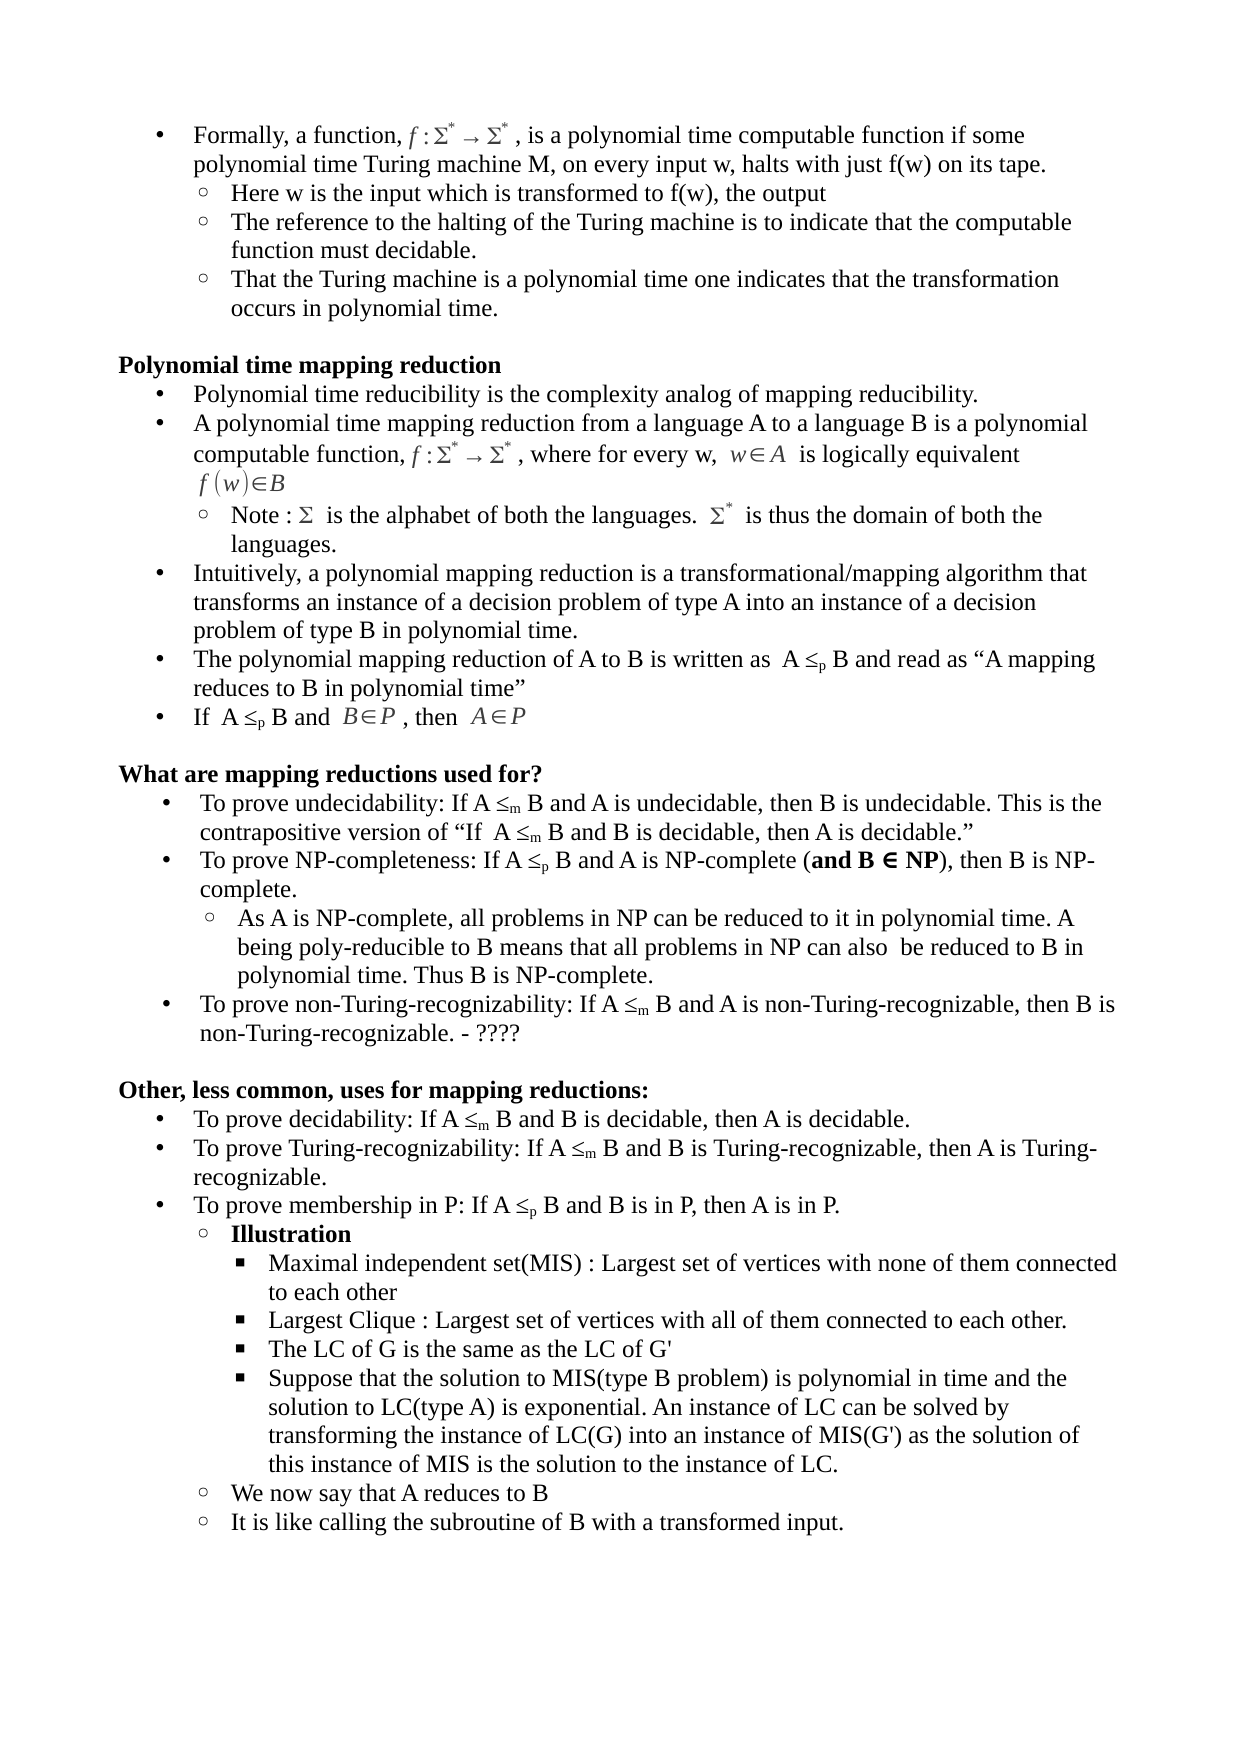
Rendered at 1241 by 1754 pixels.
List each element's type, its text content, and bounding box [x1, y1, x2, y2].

list Here w is the input which is transformed to f(w), the output [193, 178, 1122, 207]
list Suppose that the solution to MIS(type B problem) is polynomial in time and the solution to LC(type A) is exponential. An instance of LC can be solved by transforming the instance of LC(G) into an instance of MIS(G') as the solution of this instance of MIS is the solution to the instance of LC. [231, 1363, 1122, 1478]
text Polynomial time mapping reduction [118, 351, 1122, 379]
list As A is NP-complete, all problems in NP can be reduced to it in polynomial time. A being poly-reducible to B means that all problems in NP can also be reduced to B in polynomial time. Thus B is NP-complete. [199, 903, 1122, 989]
list Largest Clique : Largest set of vertices with all of them connected to each other. [231, 1306, 1122, 1334]
list The polynomial mapping reduction of A to B is written as A ≤p B and read as “A mapping reduces to B in polynomial time” [156, 644, 1122, 702]
list To prove membership in P: If A ≤p B and B is in P, then A is in P. [156, 1191, 1122, 1219]
list We now say that A reduces to B [193, 1478, 1122, 1507]
list The reference to the halting of the Turing machine is to indicate that the computable function must decidable. [193, 207, 1122, 264]
list Formally, a function,, is a polynomial time computable function if some polynomial time Turing machine M, on every input w, halts with just f(w) on its tape. [156, 118, 1122, 178]
list Illustration [193, 1219, 1122, 1248]
list To prove decidability: If A ≤m B and B is decidable, then A is decidable. [156, 1104, 1122, 1133]
list To prove NP-completeness: If A ≤p B and A is NP-complete (and B ∈ NP), then B is NP-complete. [162, 846, 1122, 903]
list To prove non-Turing-recognizability: If A ≤m B and A is non-Turing-recognizable, then B is non-Turing-recognizable. - ???? [162, 989, 1122, 1047]
list That the Turing machine is a polynomial time one indicates that the transformation occurs in polynomial time. [193, 264, 1122, 322]
list It is like calling the subroutine of B with a transformed input. [193, 1507, 1122, 1536]
text What are mapping reductions used for? [118, 759, 1122, 788]
list The LC of G is the same as the LC of G' [231, 1334, 1122, 1363]
list To prove Turing-recognizability: If A ≤m B and B is Turing-recognizable, then A is Turing- recognizable. [156, 1133, 1122, 1191]
list Intuitively, a polynomial mapping reduction is a transformational/mapping algorithm that transforms an instance of a decision problem of type A into an instance of a decision problem of type B in polynomial time. [156, 558, 1122, 644]
text Other, less common, uses for mapping reductions: [118, 1076, 1122, 1104]
list A polynomial time mapping reduction from a language A to a language B is a polynomial computable function,, where for every w, is logically equivalent [156, 408, 1122, 498]
list Note : is the alphabet of both the languages. is thus the domain of both the languages. [193, 498, 1122, 558]
list Polynomial time reducibility is the complexity analog of mapping reducibility. [156, 379, 1122, 408]
list Maximal independent set(MIS) : Largest set of vertices with none of them connected to each other [231, 1248, 1122, 1306]
list To prove undecidability: If A ≤m B and A is undecidable, then B is undecidable. This is the contrapositive version of “If A ≤m B and B is decidable, then A is decidable.” [162, 788, 1122, 846]
list If A ≤p B and , then [156, 702, 1122, 731]
